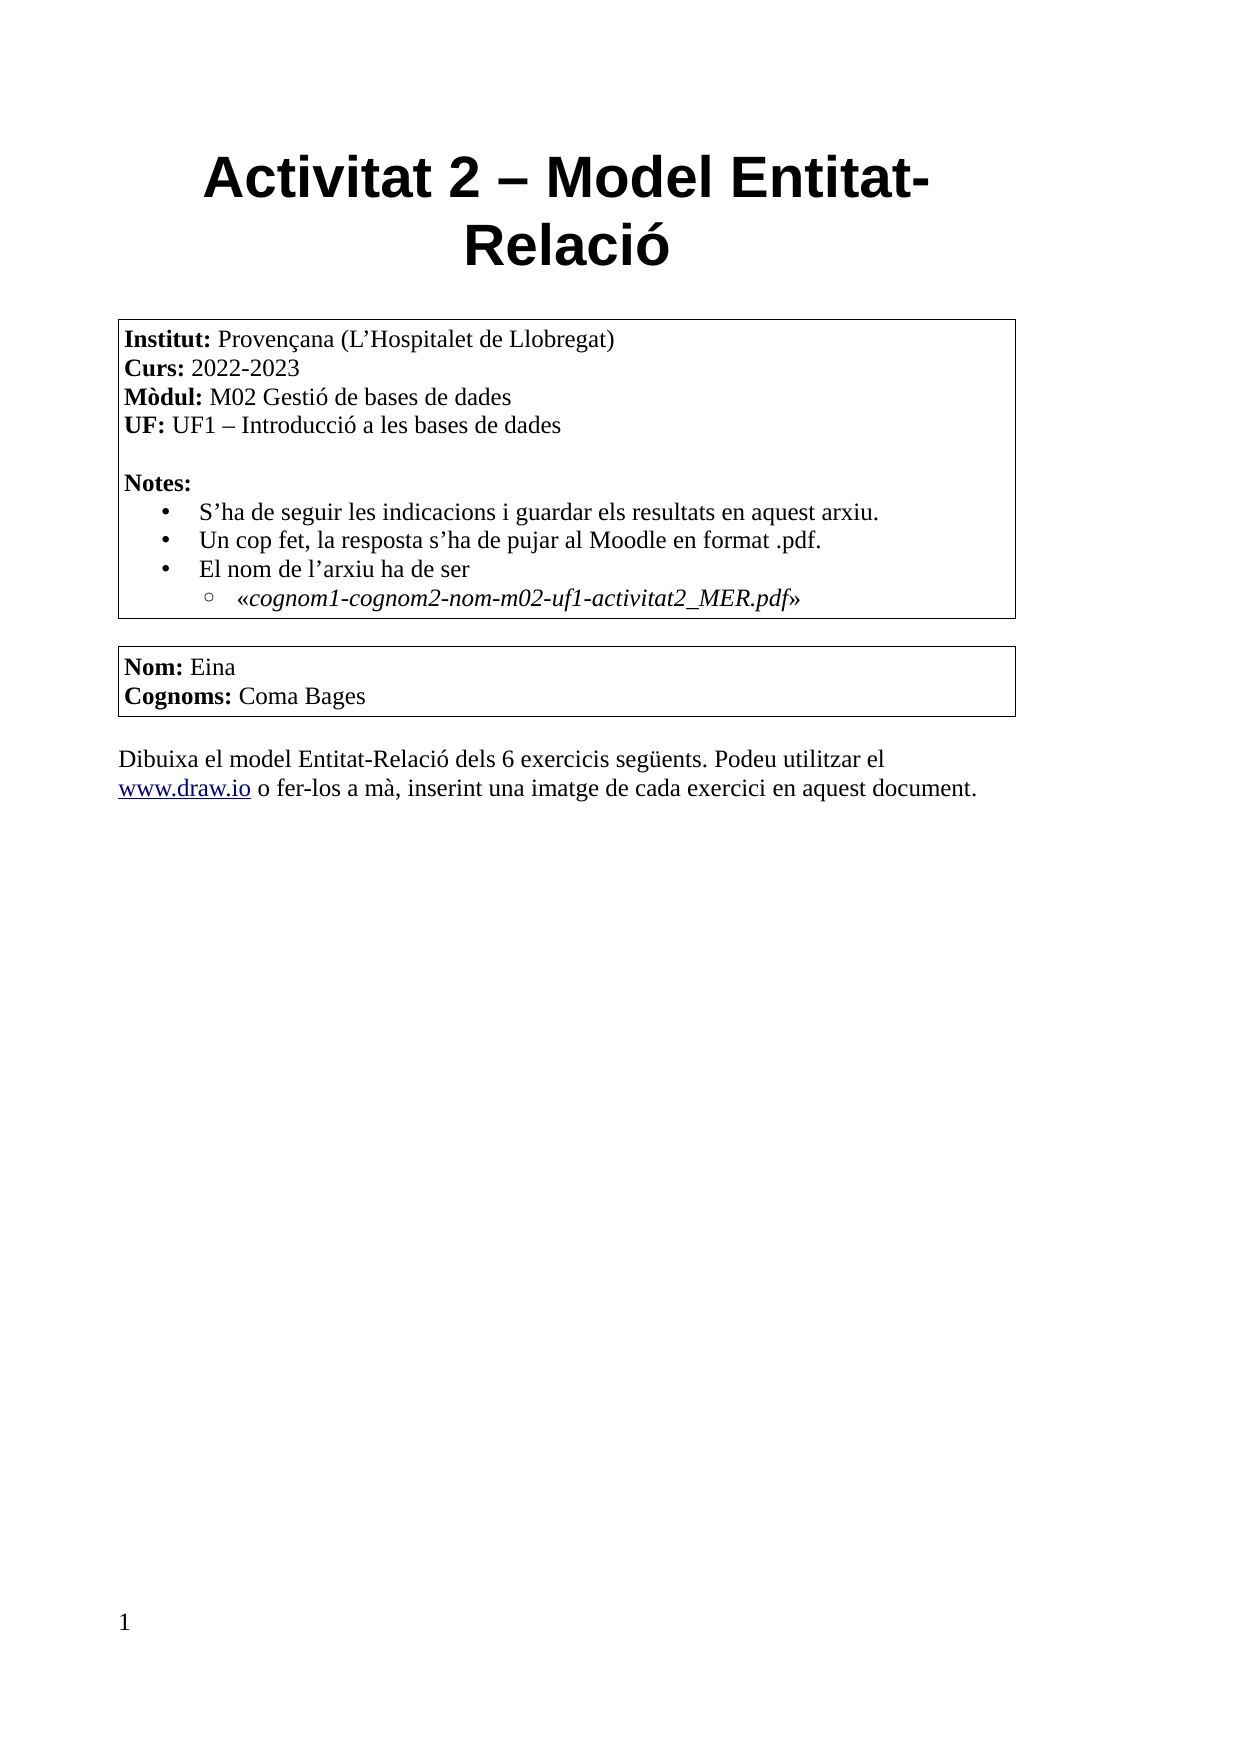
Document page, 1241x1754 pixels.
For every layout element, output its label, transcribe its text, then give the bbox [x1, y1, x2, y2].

table_header Institut: Provençana (L’Hospitalet de Llobregat) Curs: 2022-2023 Mòdul: M02 Gestió de bases de dades UF: UF1 – Introducció a les bases de dades Notes: S’ha de seguir les indicacions i guardar els resultats en aquest arxiu. Un cop fet, la resposta s’ha de pujar al Moodle en format .pdf. El nom de l’arxiu ha de ser «cognom1-cognom2-nom-m02-uf1-activitat2_MER.pdf» [119, 320, 1015, 618]
title Activitat 2 – Model Entitat-Relació [118, 143, 1015, 277]
text Dibuixa el model Entitat-Relació dels 6 exercicis següents. Podeu utilitzar el [118, 744, 1015, 773]
table_header Nom: Eina Cognoms: Coma Bages [119, 647, 1015, 716]
text www.draw.io o fer-los a mà, inserint una imatge de cada exercici en aquest document. [118, 773, 1015, 802]
